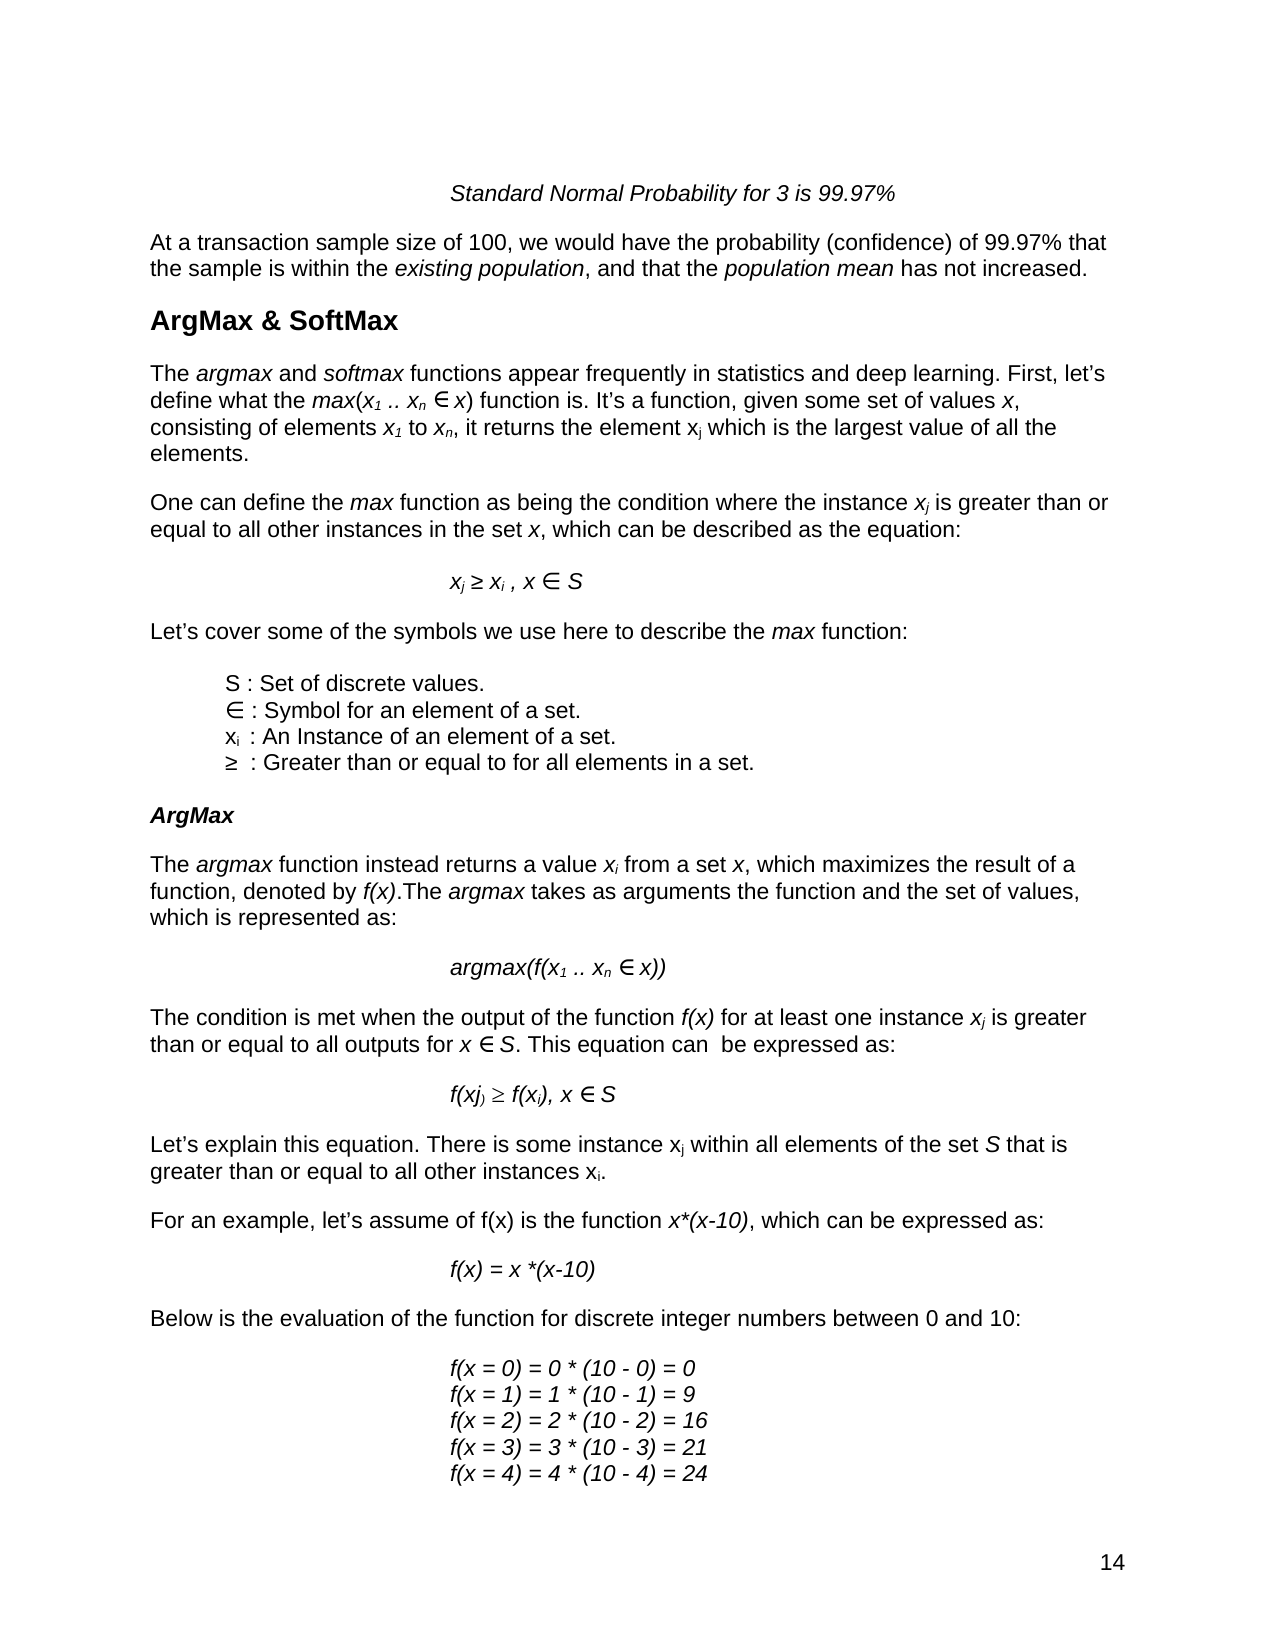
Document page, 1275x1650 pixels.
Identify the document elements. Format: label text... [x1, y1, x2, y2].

text The argmax and softmax functions appear frequently in statistics and deep learning. First, let’s define what the max(x1 .. xn x) function is. It’s a function, given some set of values x, consisting of elements x1 to xn, it returns the element xj which is the largest value of all the elements. [150, 360, 1125, 466]
text The condition is met when the output of the function f(x) for at least one instance xj is greater than or equal to all outputs for x S. This equation can be expressed as: [150, 1004, 1125, 1058]
text For an example, let’s assume of f(x) is the function x*(x-10), which can be expressed as: [150, 1207, 1125, 1233]
text xi : An Instance of an element of a set. [150, 723, 1125, 749]
text f(xj) f(xi), x S [150, 1081, 1125, 1108]
text Let’s explain this equation. There is some instance xj within all elements of the set S that is greater than or equal to all other instances xi. [150, 1131, 1125, 1184]
text At a transaction sample size of 100, we would have the probability (confidence) of 99.97% that the sample is within the existing population, and that the population mean has not increased. [150, 229, 1125, 281]
text ArgMax & SoftMax [150, 304, 1125, 337]
text ArgMax [150, 802, 1125, 828]
text f(x = 0) = 0 * (10 - 0) = 0 f(x = 1) = 1 * (10 - 1) = 9 f(x = 2) = 2 * (10 - 2) = 16 f(x = 3) = 3 * (10 - 3) = 21 f(x = 4) = 4 * (10 - 4) = 24 [150, 1355, 1125, 1486]
text The argmax function instead returns a value xi from a set x, which maximizes the result of a function, denoted by f(x).The argmax takes as arguments the function and the set of values, which is represented as: [150, 851, 1125, 930]
text ≥ : Greater than or equal to for all elements in a set. [150, 749, 1125, 776]
text ∈ : Symbol for an element of a set. [150, 697, 1125, 723]
text Below is the evaluation of the function for discrete integer numbers between 0 and 10: [150, 1305, 1125, 1332]
text Standard Normal Probability for 3 is 99.97% [450, 179, 1125, 206]
text f(x) = x *(x-10) [150, 1256, 1125, 1282]
text argmax(f(x1 .. xn x)) [150, 953, 1125, 981]
text One can define the max function as being the condition where the instance xj is greater than or equal to all other instances in the set x, which can be described as the equation: [150, 489, 1125, 568]
text xj ≥ xi , x ∈ S [375, 568, 1125, 595]
text Let’s cover some of the symbols we use here to describe the max function: S : Set of discrete values. [150, 618, 1125, 697]
